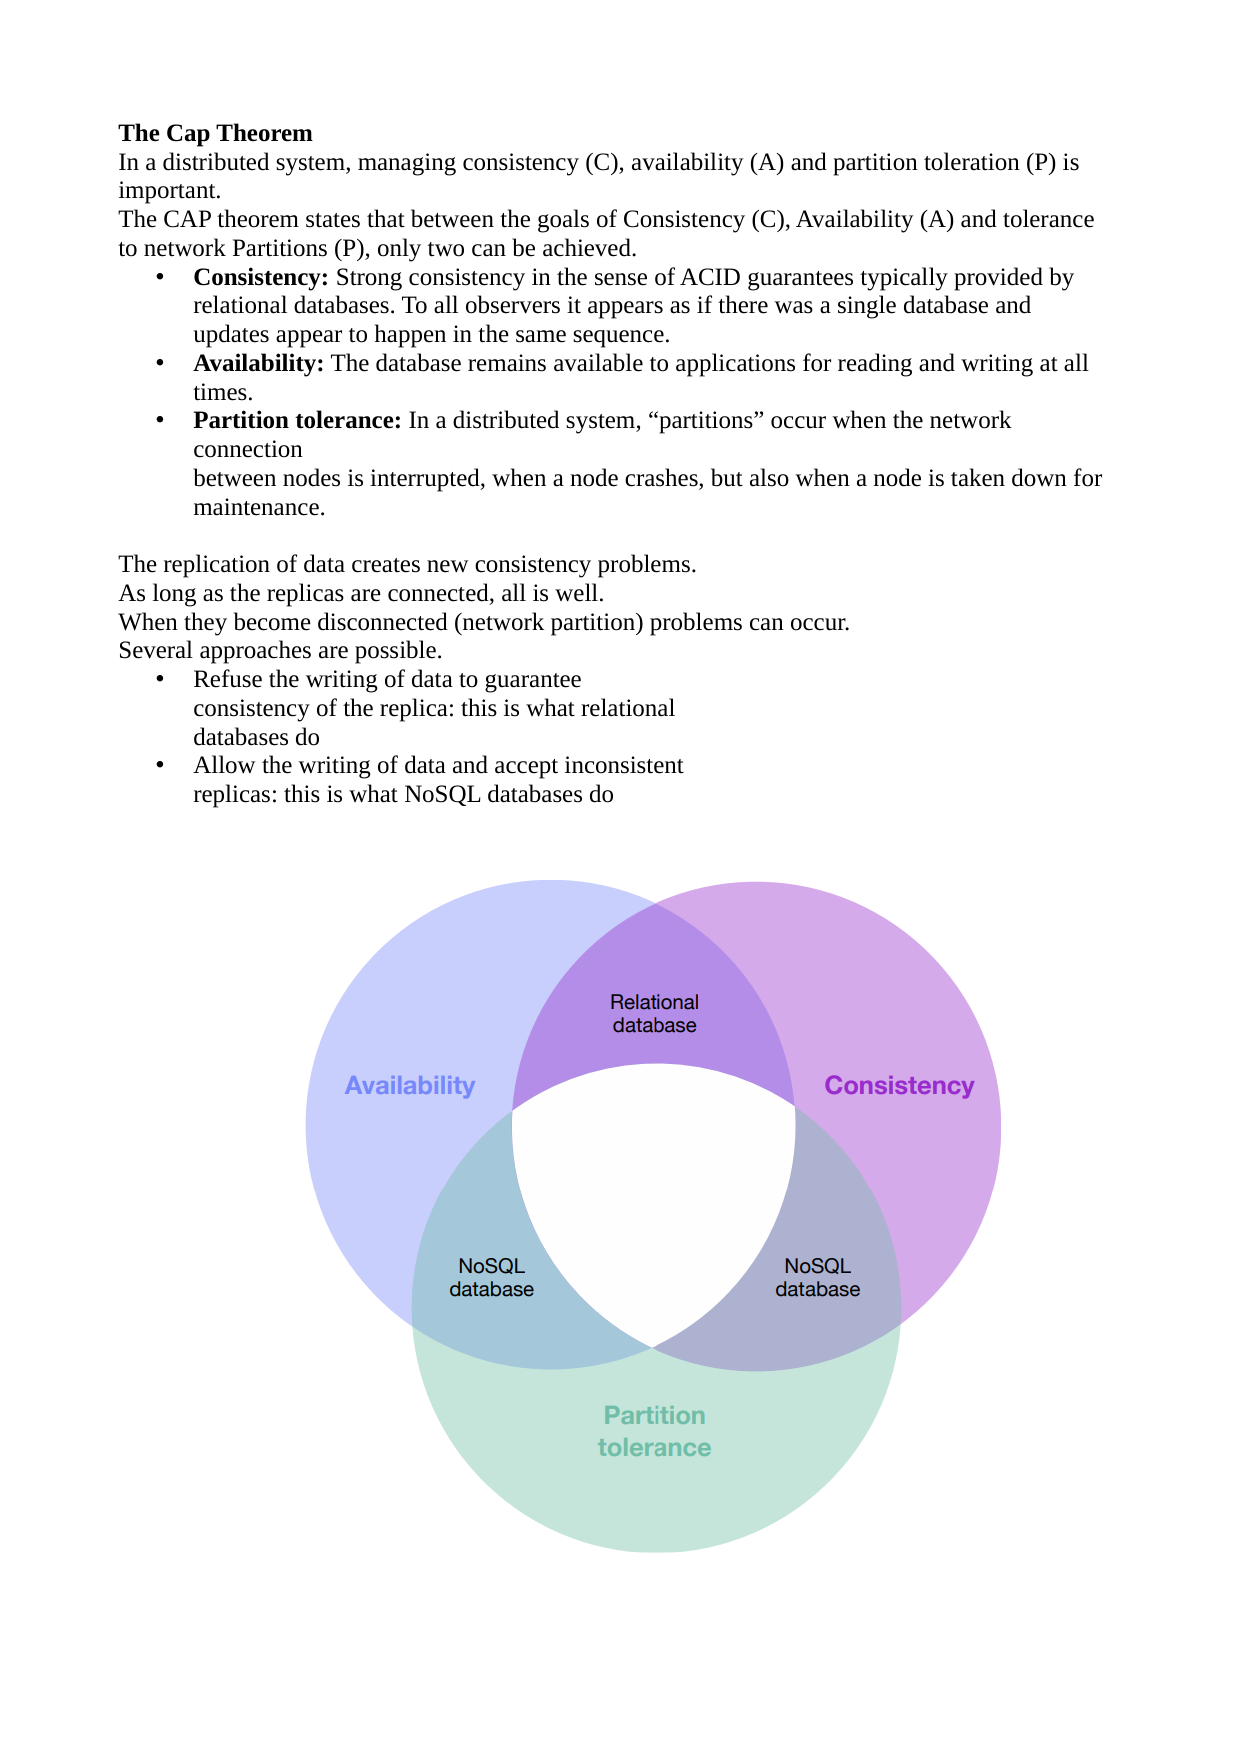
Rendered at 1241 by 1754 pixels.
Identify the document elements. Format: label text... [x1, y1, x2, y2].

list updates appear to happen in the same sequence. [156, 319, 1122, 348]
text When they become disconnected (network partition) problems can occur. [118, 607, 1122, 636]
text The CAP theorem states that between the goals of Consistency (C), Availability (A) and tolerance [118, 204, 1122, 233]
list replicas: this is what NoSQL databases do [156, 779, 1122, 808]
list consistency of the replica: this is what relational [156, 693, 1122, 722]
text to network Partitions (P), only two can be achieved. [118, 233, 1122, 262]
list Consistency: Strong consistency in the sense of ACID guarantees typically provided by [156, 262, 1122, 291]
list databases do [156, 722, 1122, 751]
list between nodes is interrupted, when a node crashes, but also when a node is taken down for [156, 463, 1122, 492]
list Refuse the writing of data to guarantee [156, 664, 1122, 693]
text important. [118, 176, 1122, 204]
picture [302, 827, 1012, 1553]
text Several approaches are possible. [118, 636, 1122, 664]
text The Cap Theorem [118, 118, 1122, 147]
list relational databases. To all observers it appears as if there was a single database and [156, 291, 1122, 319]
text The replication of data creates new consistency problems. [118, 549, 1122, 578]
list times. [156, 377, 1122, 406]
list Allow the writing of data and accept inconsistent [156, 751, 1122, 779]
list maintenance. [156, 492, 1122, 521]
list Availability: The database remains available to applications for reading and writing at all [156, 348, 1122, 377]
text In a distributed system, managing consistency (C), availability (A) and partition toleration (P) is [118, 147, 1122, 176]
text As long as the replicas are connected, all is well. [118, 578, 1122, 607]
list Partition tolerance: In a distributed system, “partitions” occur when the network connection [156, 406, 1122, 463]
